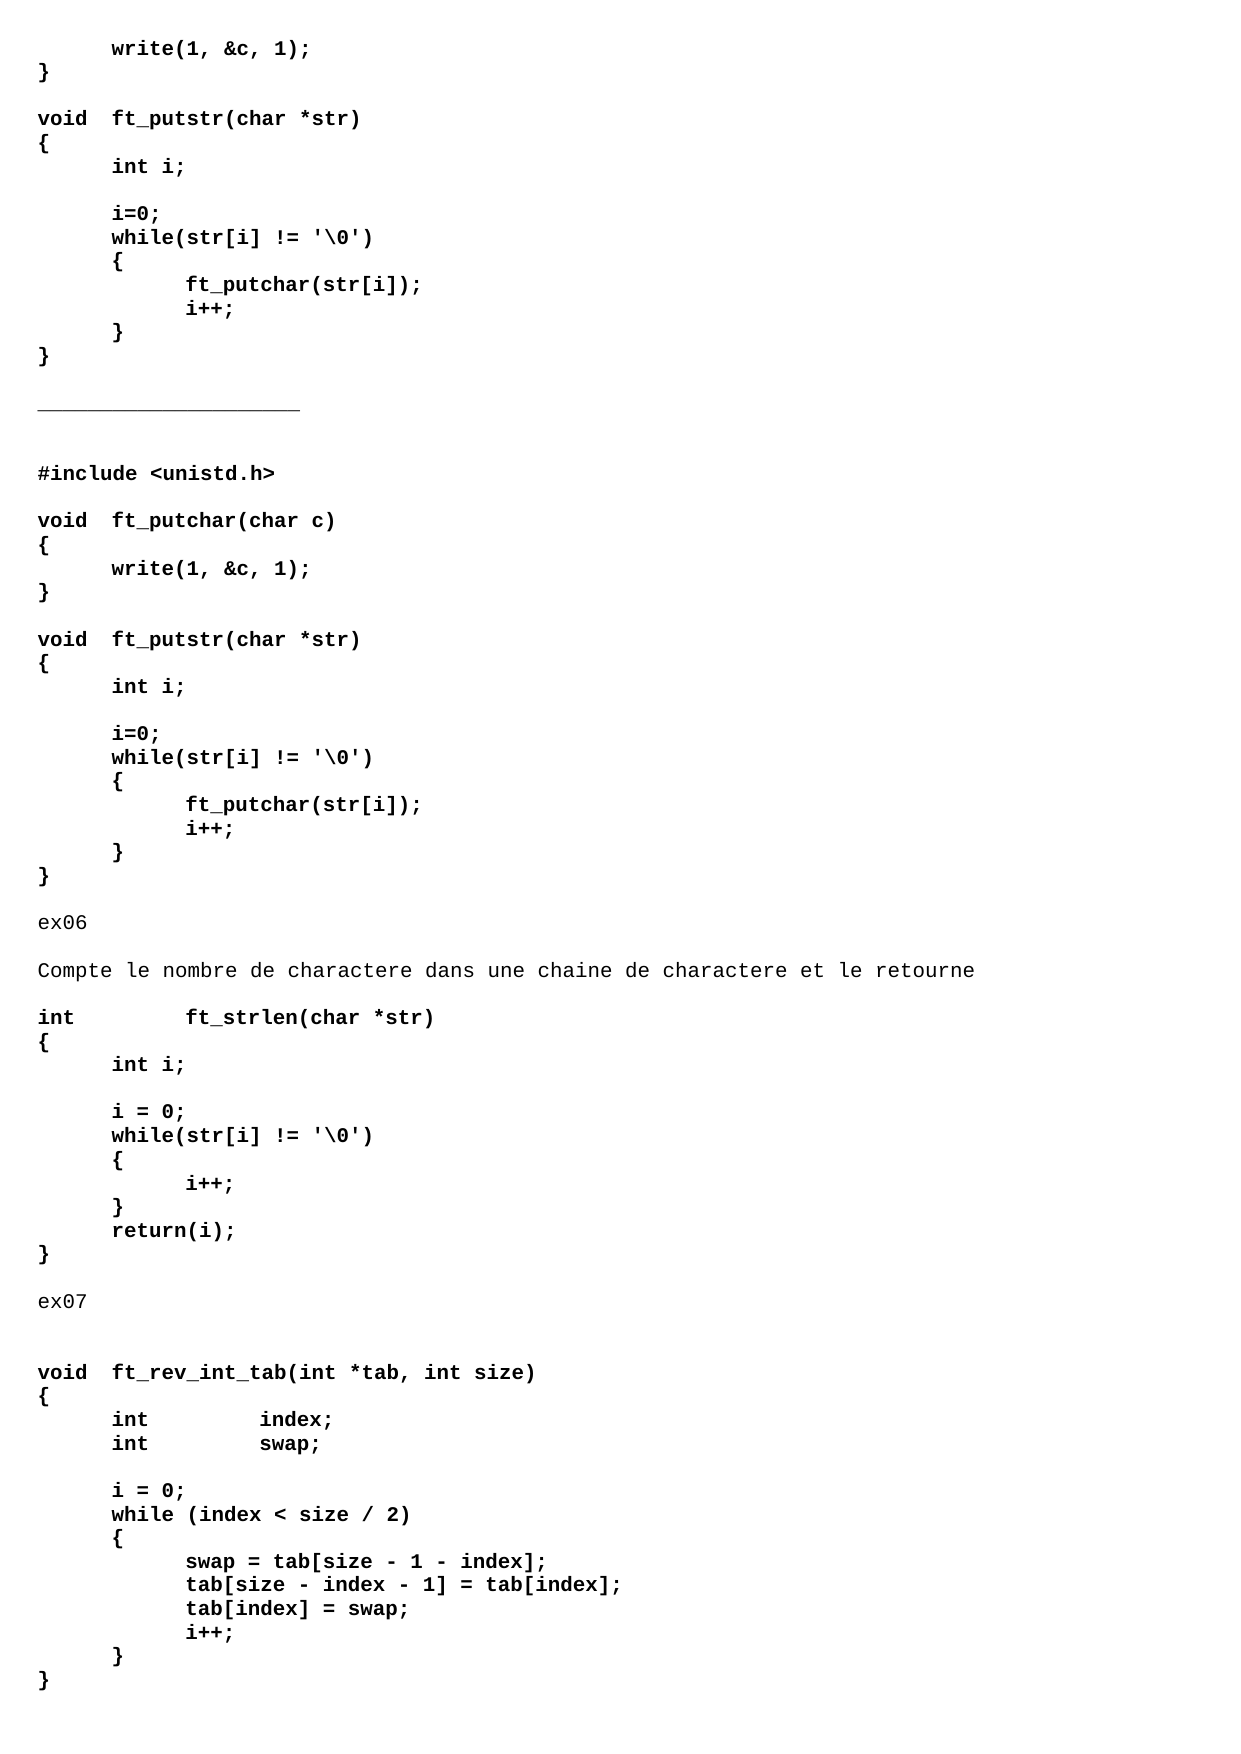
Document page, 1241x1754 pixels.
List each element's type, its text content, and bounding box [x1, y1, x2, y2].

text tab[index] = swap; [37, 1598, 1122, 1622]
text void ft_putstr(char *str) [37, 629, 1122, 652]
text int i; [37, 676, 1122, 699]
text } [37, 581, 1122, 605]
text } [37, 1243, 1122, 1267]
text i=0; [37, 203, 1122, 227]
text i++; [37, 818, 1122, 841]
text i=0; [37, 723, 1122, 747]
text { [37, 1527, 1122, 1551]
text { [37, 1149, 1122, 1172]
text int i; [37, 156, 1122, 179]
text ex07 [37, 1291, 1122, 1314]
text while (index < size / 2) [37, 1503, 1122, 1527]
text while(str[i] != '\0') [37, 227, 1122, 250]
text { [37, 1385, 1122, 1409]
text ex06 [37, 912, 1122, 936]
text void ft_putstr(char *str) [37, 108, 1122, 132]
text } [37, 841, 1122, 865]
text i++; [37, 1622, 1122, 1645]
text int i; [37, 1054, 1122, 1078]
text Compte le nombre de charactere dans une chaine de charactere et le retourne [37, 960, 1122, 983]
text { [37, 132, 1122, 156]
text int swap; [37, 1433, 1122, 1456]
text i++; [37, 1172, 1122, 1196]
text } [37, 1196, 1122, 1220]
text { [37, 250, 1122, 274]
text int index; [37, 1409, 1122, 1433]
text while(str[i] != '\0') [37, 1125, 1122, 1149]
text { [37, 771, 1122, 794]
text i++; [37, 298, 1122, 321]
text } [37, 61, 1122, 85]
text { [37, 1031, 1122, 1054]
text } [37, 321, 1122, 345]
text ft_putchar(str[i]); [37, 794, 1122, 818]
text } [37, 865, 1122, 889]
text void ft_putchar(char c) [37, 510, 1122, 534]
text } [37, 345, 1122, 368]
text void ft_rev_int_tab(int *tab, int size) [37, 1362, 1122, 1385]
text _____________________ [37, 392, 1122, 416]
text i = 0; [37, 1480, 1122, 1503]
text return(i); [37, 1220, 1122, 1243]
text write(1, &c, 1); [37, 37, 1122, 61]
text while(str[i] != '\0') [37, 747, 1122, 771]
text { [37, 534, 1122, 558]
text swap = tab[size - 1 - index]; [37, 1551, 1122, 1574]
text #include <unistd.h> [37, 463, 1122, 487]
text } [37, 1645, 1122, 1669]
text int ft_strlen(char *str) [37, 1007, 1122, 1031]
text { [37, 652, 1122, 676]
text i = 0; [37, 1102, 1122, 1125]
text } [37, 1669, 1122, 1693]
text write(1, &c, 1); [37, 558, 1122, 581]
text tab[size - index - 1] = tab[index]; [37, 1574, 1122, 1598]
text ft_putchar(str[i]); [37, 274, 1122, 298]
